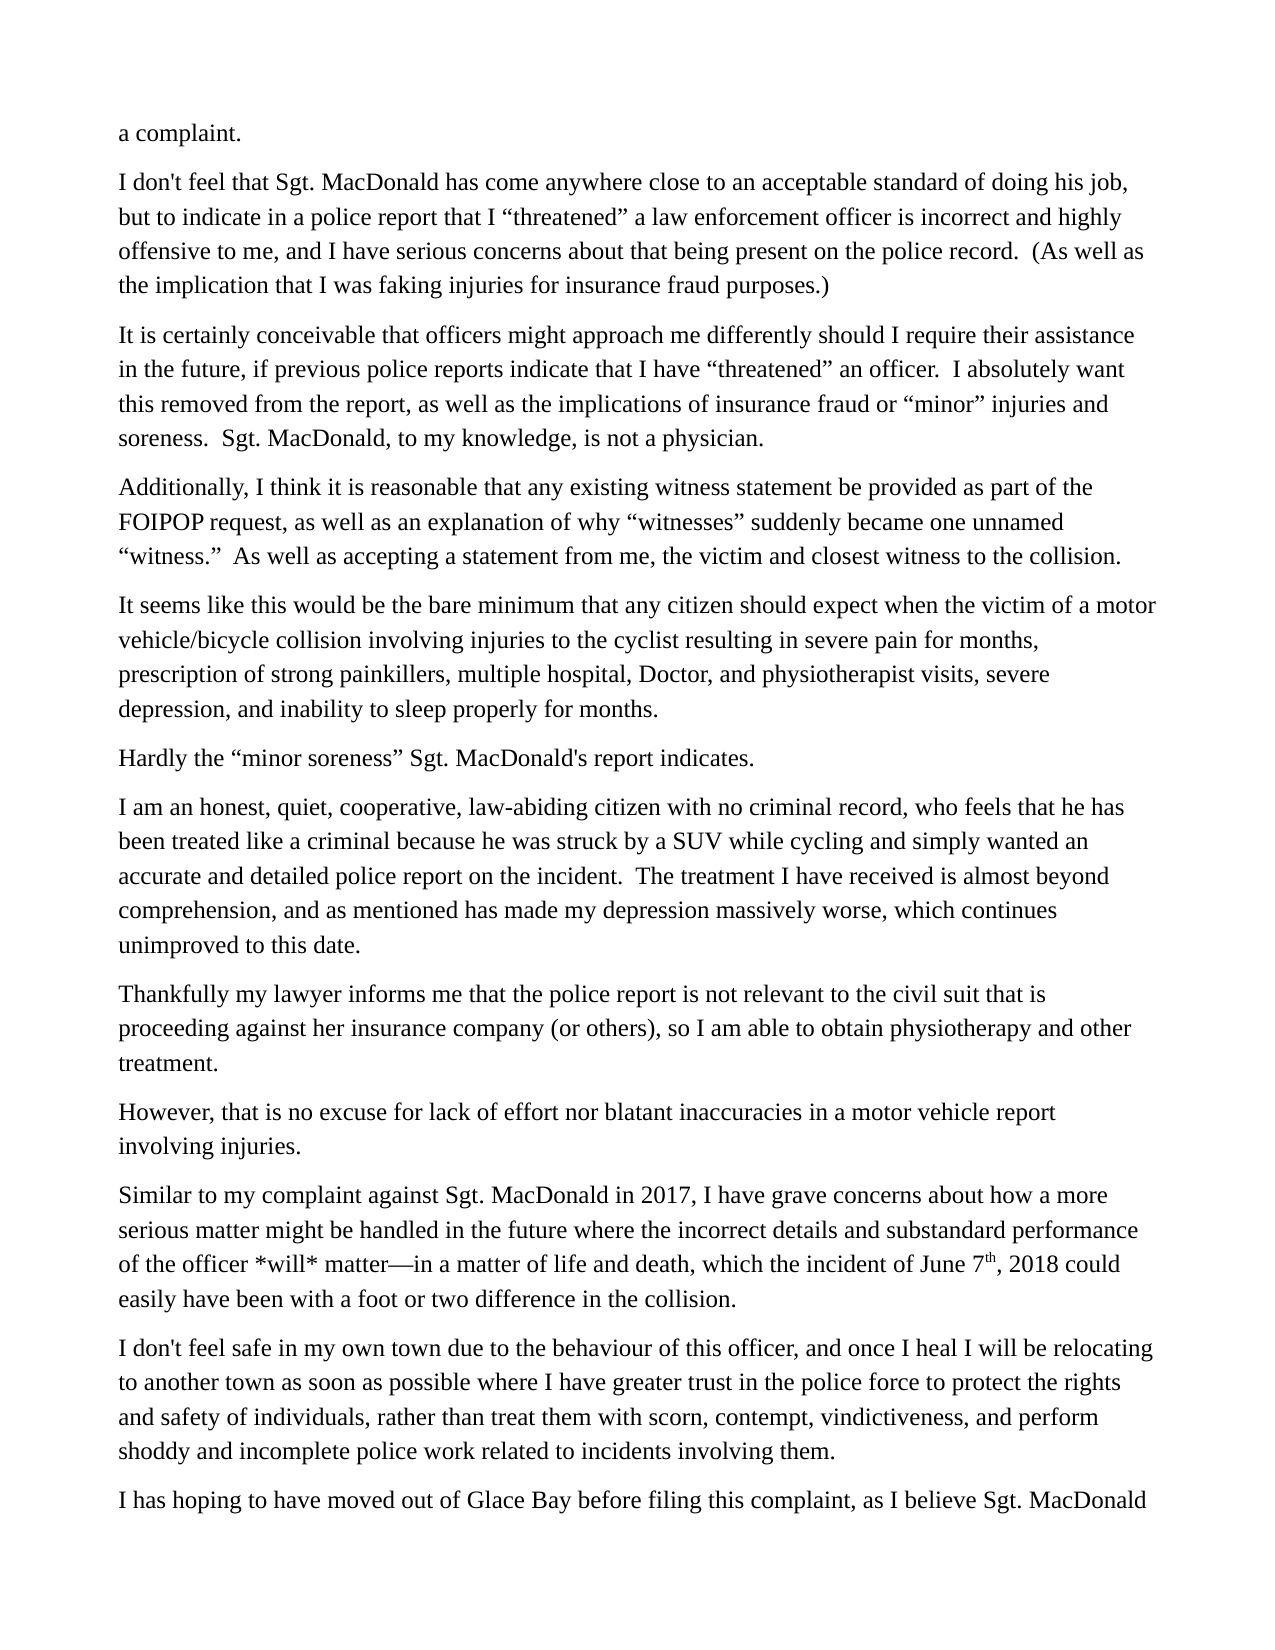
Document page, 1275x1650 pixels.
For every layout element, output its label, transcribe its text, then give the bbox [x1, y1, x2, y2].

text I has hoping to have moved out of Glace Bay before filing this complaint, as I believe Sgt. MacDonald [118, 1485, 1157, 1514]
text Similar to my complaint against Sgt. MacDonald in 2017, I have grave concerns about how a more serious matter might be handled in the future where the incorrect details and substandard performance of the officer *will* matter—in a matter of life and death, which the incident of June 7th, 2018 could easily have been with a foot or two difference in the collision. [118, 1180, 1157, 1312]
text It seems like this would be the bare minimum that any citizen should expect when the victim of a motor vehicle/bicycle collision involving injuries to the cyclist resulting in severe pain for months, prescription of strong painkillers, multiple hospital, Doctor, and physiotherapist visits, severe depression, and inability to sleep properly for months. [118, 590, 1157, 722]
text It is certainly conceivable that officers might approach me differently should I require their assistance in the future, if previous police reports indicate that I have “threatened” an officer. I absolutely want this removed from the report, as well as the implications of insurance fraud or “minor” injuries and soreness. Sgt. MacDonald, to my knowledge, is not a physician. [118, 320, 1157, 452]
text I am an honest, quiet, cooperative, law-abiding citizen with no criminal record, who feels that he has been treated like a criminal because he was struck by a SUV while cycling and simply wanted an accurate and detailed police report on the incident. The treatment I have received is almost beyond comprehension, and as mentioned has made my depression massively worse, which continues unimproved to this date. [118, 792, 1157, 958]
text Thankfully my lawyer informs me that the police report is not relevant to the civil suit that is proceeding against her insurance company (or others), so I am able to obtain physiotherapy and other treatment. [118, 979, 1157, 1076]
text However, that is no excuse for lack of effort nor blatant inaccuracies in a motor vehicle report involving injuries. [118, 1097, 1157, 1160]
text I don't feel safe in my own town due to the behaviour of this officer, and once I heal I will be relocating to another town as soon as possible where I have greater trust in the police force to protect the rights and safety of individuals, rather than treat them with scorn, contempt, vindictiveness, and perform shoddy and incomplete police work related to incidents involving them. [118, 1333, 1157, 1465]
text Additionally, I think it is reasonable that any existing witness statement be provided as part of the FOIPOP request, as well as an explanation of why “witnesses” suddenly became one unnamed “witness.” As well as accepting a statement from me, the victim and closest witness to the collision. [118, 472, 1157, 570]
text a complaint. [118, 118, 1157, 147]
text Hardly the “minor soreness” Sgt. MacDonald's report indicates. [118, 743, 1157, 771]
text I don't feel that Sgt. MacDonald has come anywhere close to an acceptable standard of doing his job, but to indicate in a police report that I “threatened” a law enforcement officer is incorrect and highly offensive to me, and I have serious concerns about that being present on the police record. (As well as the implication that I was faking injuries for insurance fraud purposes.) [118, 167, 1157, 299]
